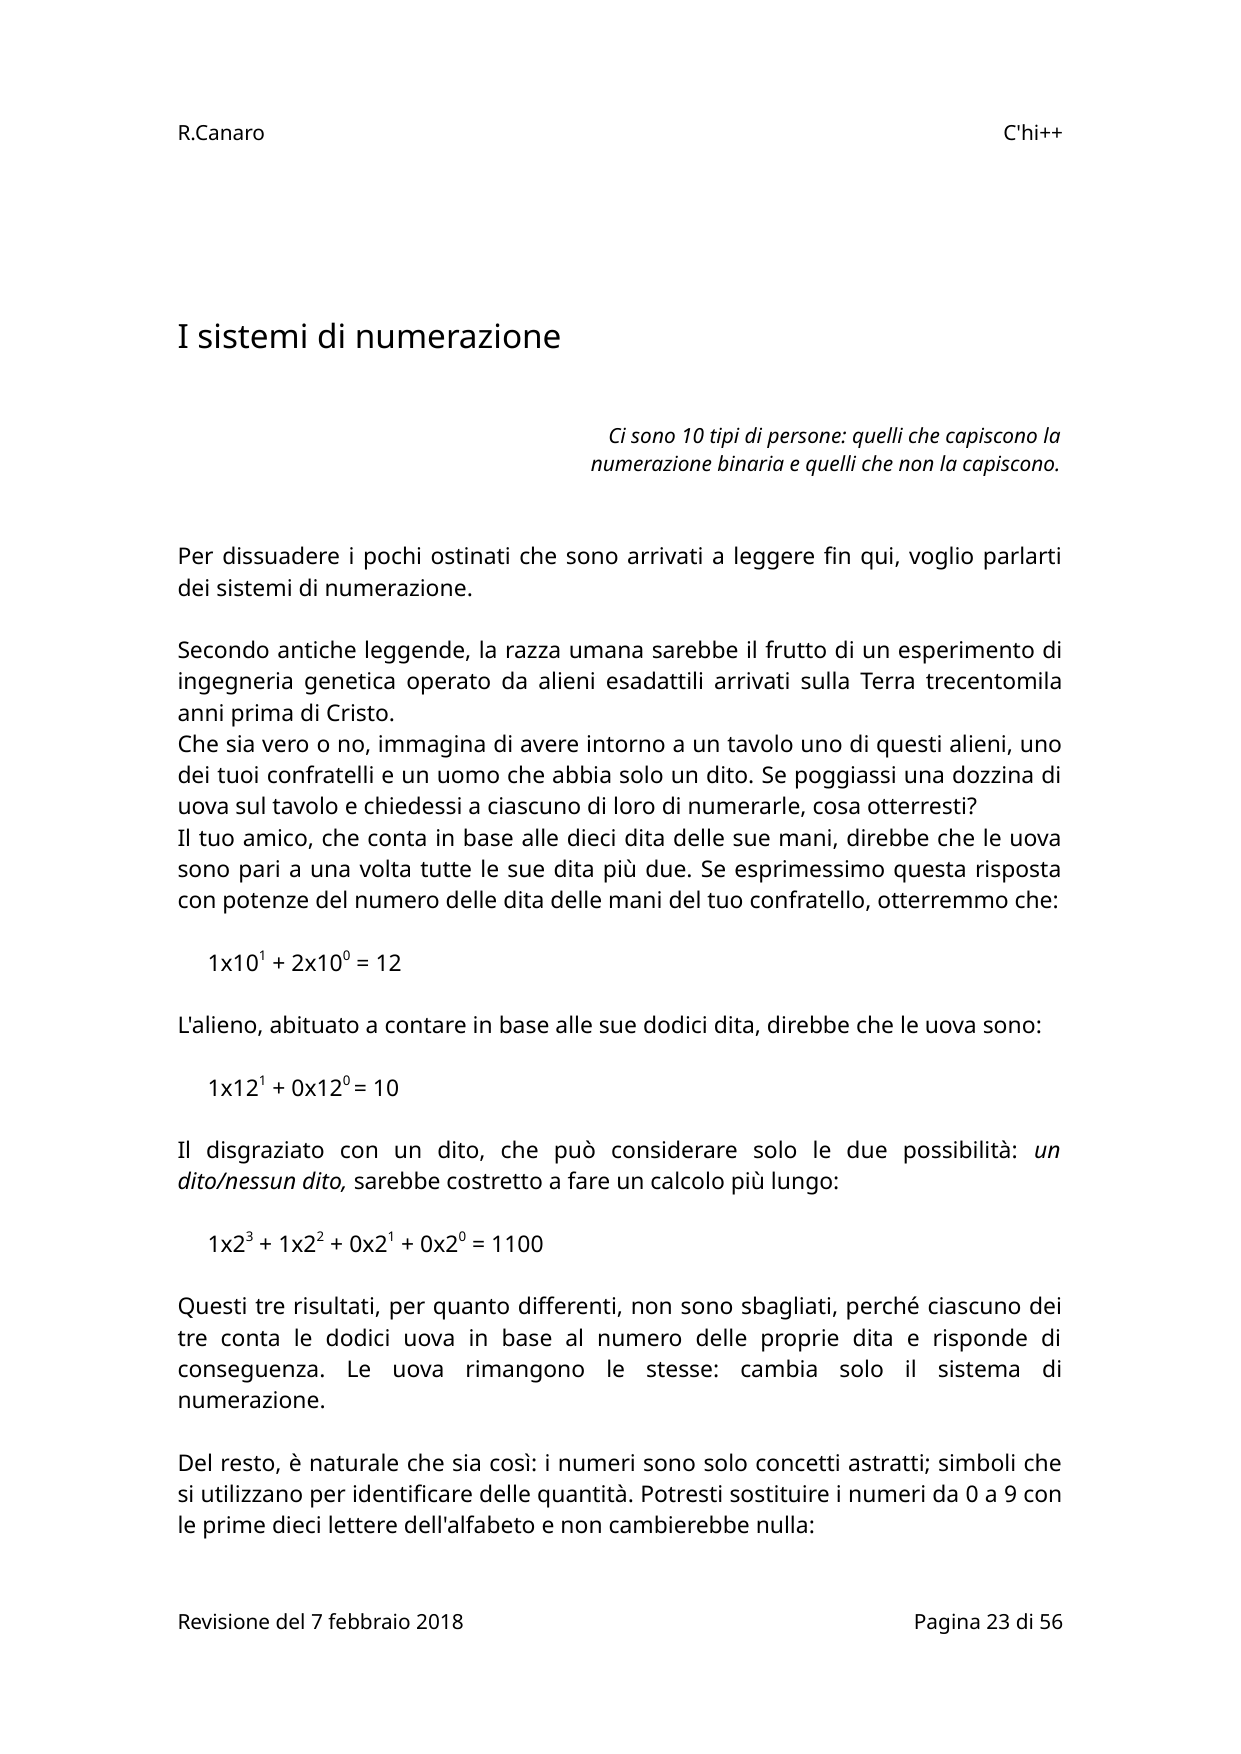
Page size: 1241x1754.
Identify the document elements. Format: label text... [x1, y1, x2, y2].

text Per dissuadere i pochi ostinati che sono arrivati a leggere fin qui, voglio parlarti dei sistemi di numerazione. [177, 540, 1063, 603]
text Questi tre risultati, per quanto differenti, non sono sbagliati, perché ciascuno dei tre conta le dodici uova in base al numero delle proprie dita e risponde di conseguenza. Le uova rimangono le stesse: cambia solo il sistema di numerazione. [177, 1290, 1063, 1415]
text Ci sono 10 tipi di persone: quelli che capiscono la [177, 421, 1063, 449]
text L'alieno, abituato a contare in base alle sue dodici dita, direbbe che le uova sono: [177, 1009, 1063, 1040]
text 1x23 + 1x22 + 0x21 + 0x20 = 1100 [177, 1228, 1063, 1259]
text numerazione binaria e quelli che non la capiscono. [177, 449, 1063, 478]
text 1x121 + 0x120 = 10 [177, 1071, 1063, 1103]
text Secondo antiche leggende, la razza umana sarebbe il frutto di un esperimento di ingegneria genetica operato da alieni esadattili arrivati sulla Terra trecentomila anni prima di Cristo. [177, 634, 1063, 728]
text Che sia vero o no, immagina di avere intorno a un tavolo uno di questi alieni, uno dei tuoi confratelli e un uomo che abbia solo un dito. Se poggiassi una dozzina di uova sul tavolo e chiedessi a ciascuno di loro di numerarle, cosa otterresti? [177, 728, 1063, 821]
subtitle I sistemi di numerazione [177, 313, 1063, 358]
text Il tuo amico, che conta in base alle dieci dita delle sue mani, direbbe che le uova sono pari a una volta tutte le sue dita più due. Se esprimessimo questa risposta con potenze del numero delle dita delle mani del tuo confratello, otterremmo che: [177, 821, 1063, 915]
text Il disgraziato con un dito, che può considerare solo le due possibilità: un dito/nessun dito, sarebbe costretto a fare un calcolo più lungo: [177, 1134, 1063, 1196]
text 1x101 + 2x100 = 12 [177, 946, 1063, 978]
text Del resto, è naturale che sia così: i numeri sono solo concetti astratti; simboli che si utilizzano per identificare delle quantità. Potresti sostituire i numeri da 0 a 9 con le prime dieci lettere dell'alfabeto e non cambierebbe nulla: [177, 1446, 1063, 1540]
